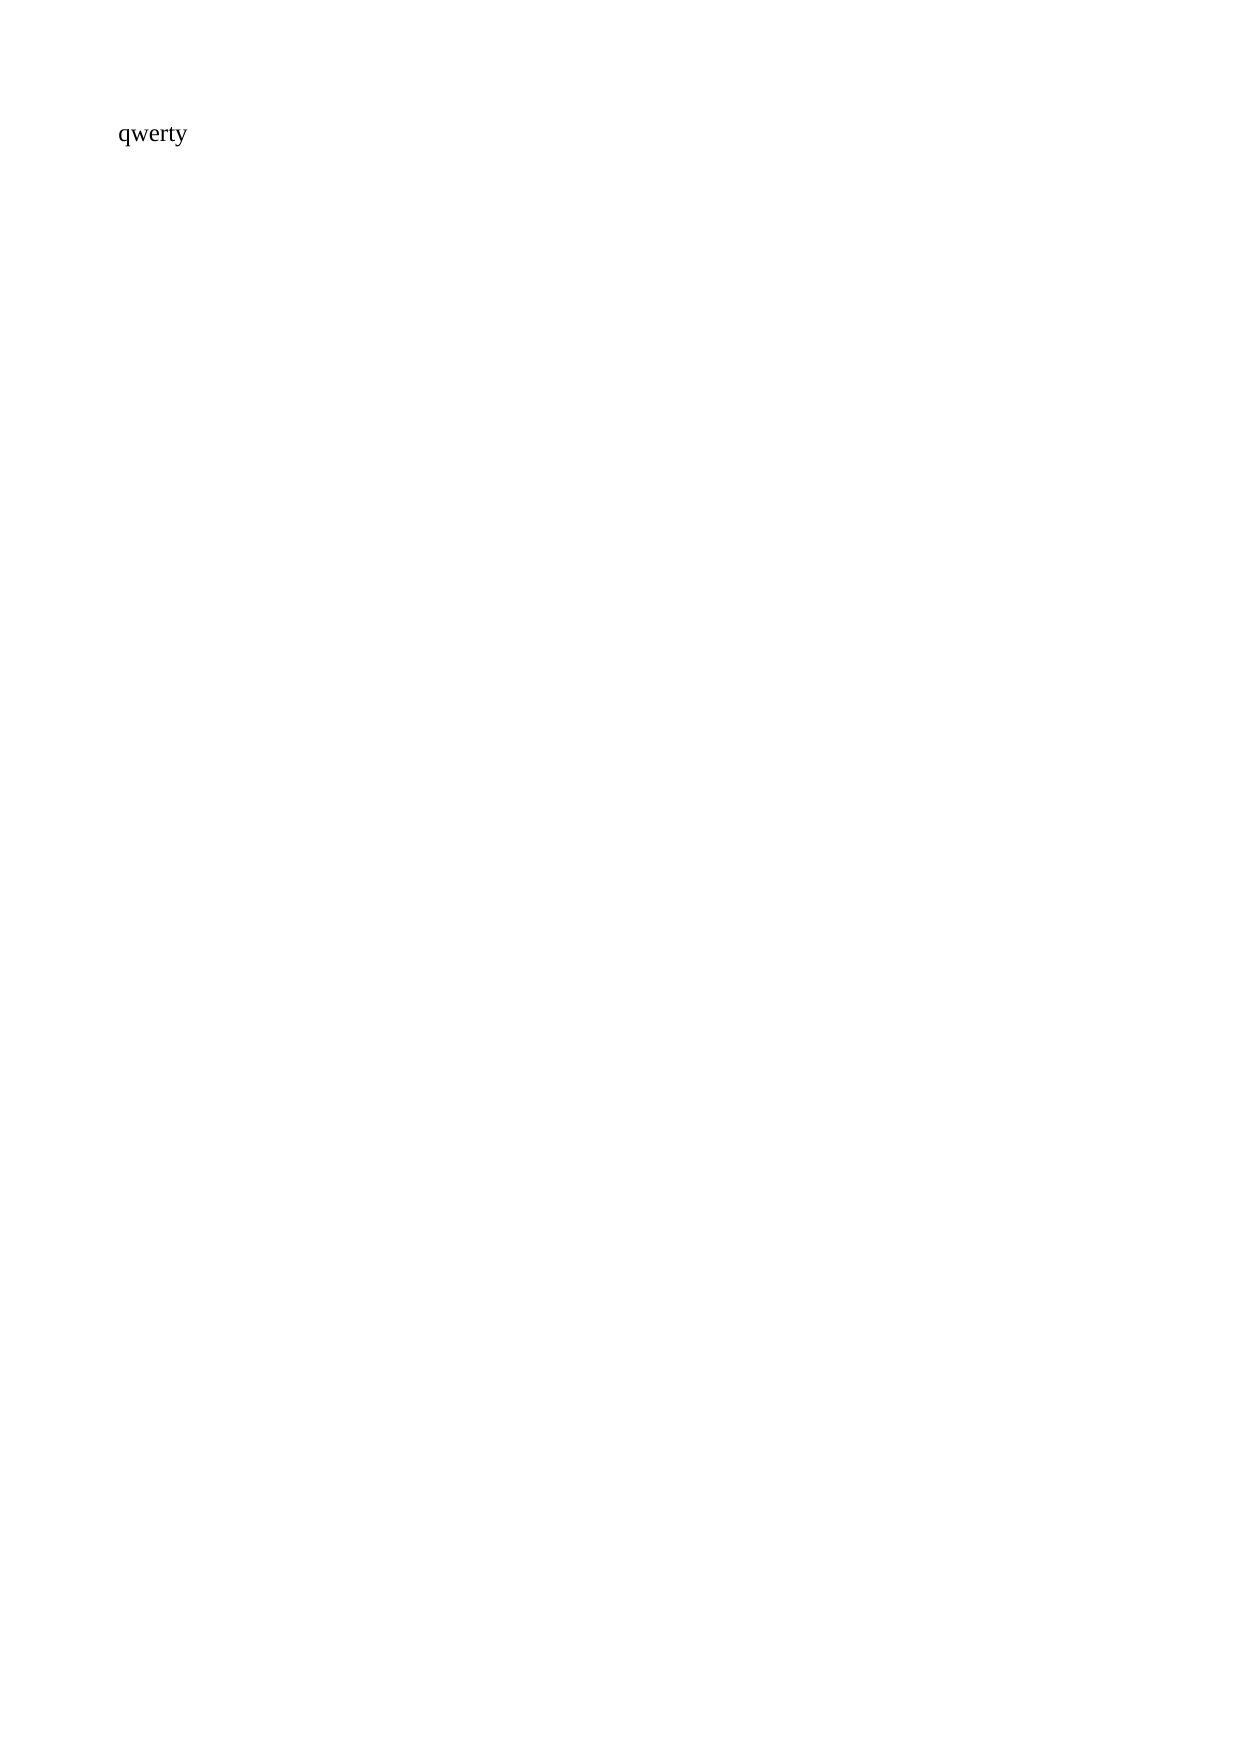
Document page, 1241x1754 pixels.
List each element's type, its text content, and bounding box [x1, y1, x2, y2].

text qwerty [118, 118, 1122, 147]
